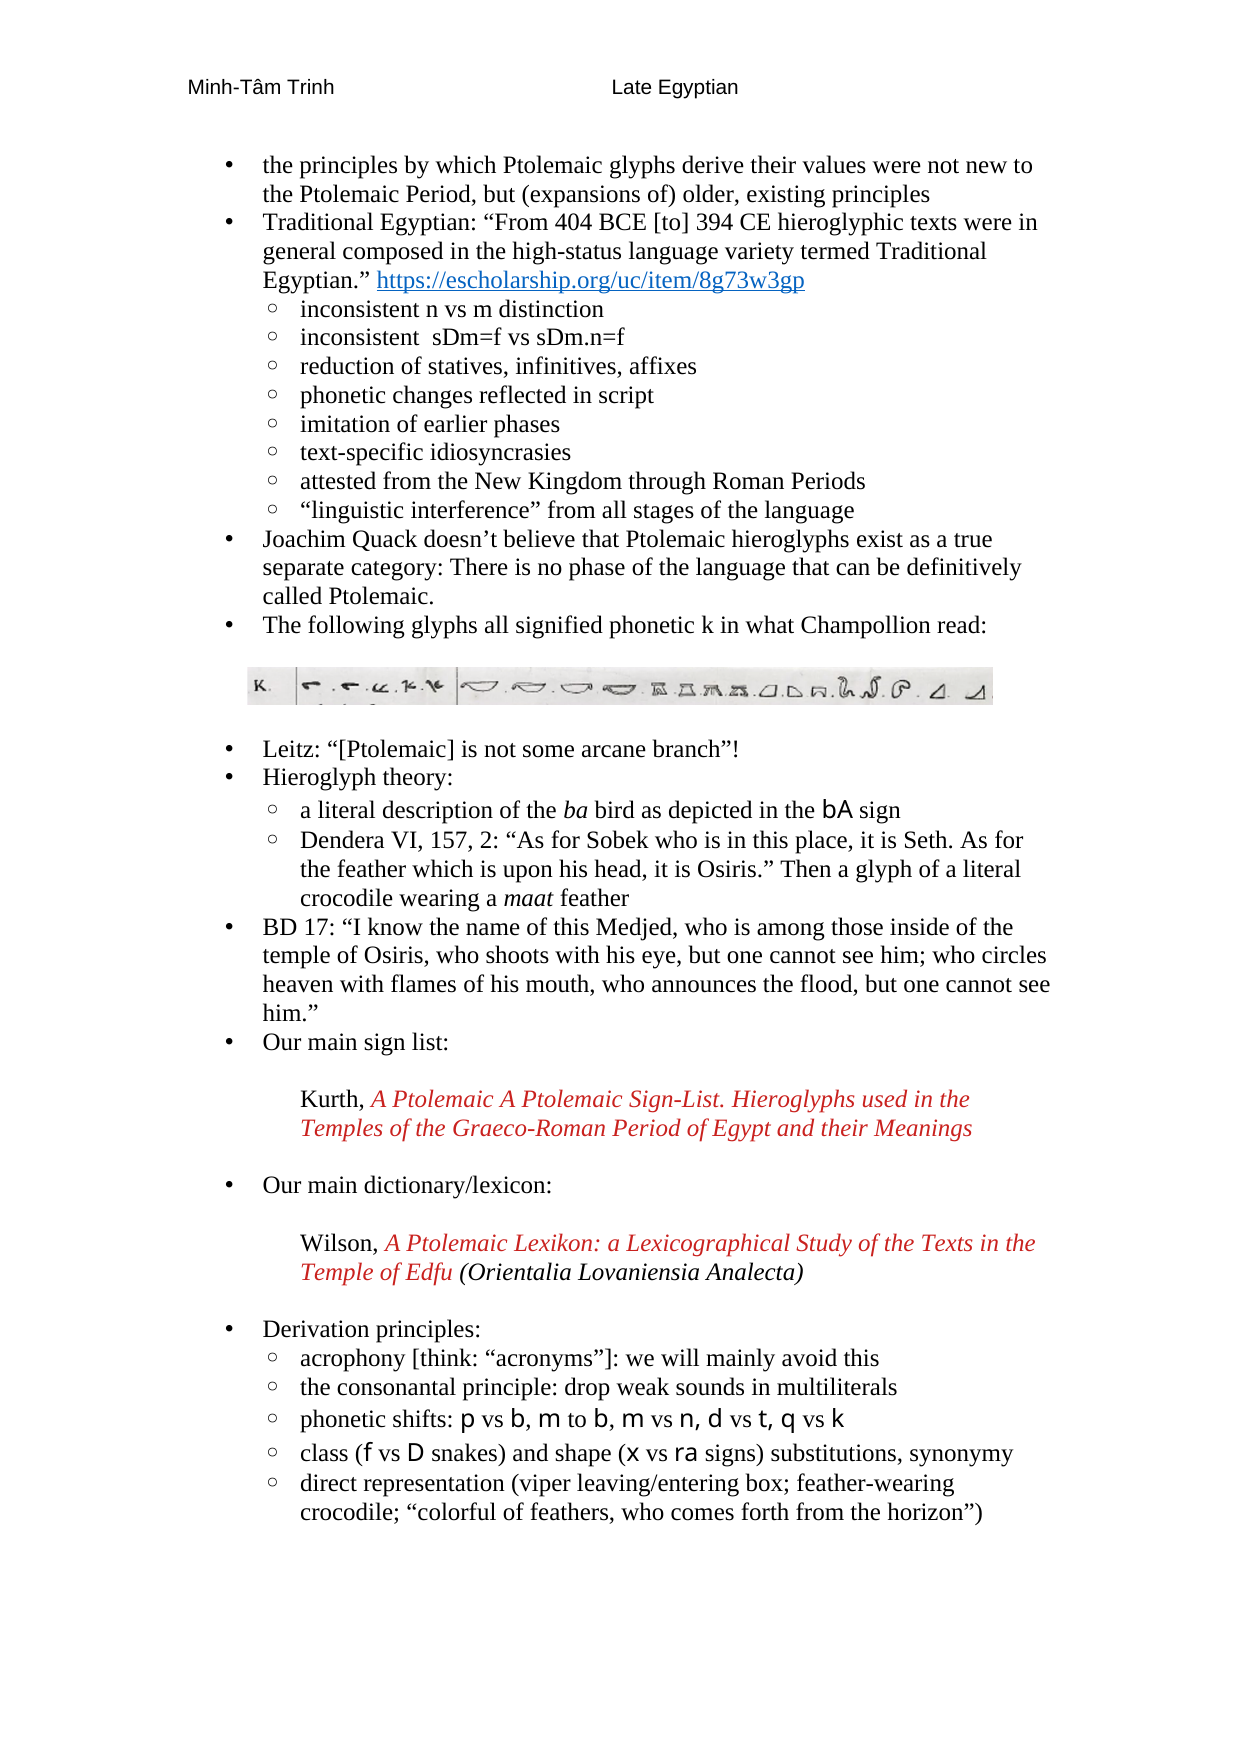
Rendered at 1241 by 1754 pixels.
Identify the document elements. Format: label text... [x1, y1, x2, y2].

list Joachim Quack doesn’t believe that Ptolemaic hieroglyphs exist as a true separate category: There is no phase of the language that can be definitively called Ptolemaic. [225, 524, 1053, 610]
list direct representation (viper leaving/entering box; feather-wearing crocodile; “colorful of feathers, who comes forth from the horizon”) [262, 1468, 1053, 1526]
list attested from the New Kingdom through Roman Periods [262, 466, 1053, 495]
list The following glyphs all signified phonetic k in what Champollion read: [225, 610, 1053, 639]
list Hieroglyph theory: [225, 762, 1053, 791]
list phonetic shifts: p vs b, m to b, m vs n, d vs t, q vs k [262, 1400, 1053, 1434]
picture [247, 667, 993, 705]
list Kurth, A Ptolemaic A Ptolemaic Sign-List. Hieroglyphs used in the Temples of the Graeco-Roman Period of Egypt and their Meanings [262, 1084, 1053, 1142]
list text-specific idiosyncrasies [262, 437, 1053, 466]
list BD 17: “I know the name of this Medjed, who is among those inside of the temple of Osiris, who shoots with his eye, but one cannot see him; who circles heaven with flames of his mouth, who announces the flood, but one cannot see him.” [225, 912, 1053, 1027]
list the consonantal principle: drop weak sounds in multiliterals [262, 1372, 1053, 1400]
list Derivation principles: [225, 1314, 1053, 1343]
list Traditional Egyptian: “From 404 BCE [to] 394 CE hieroglyphic texts were in general composed in the high-status language variety termed Traditional Egyptian.” https://escholarship.org/uc/item/8g73w3gp [225, 207, 1053, 294]
list Dendera VI, 157, 2: “As for Sobek who is in this place, it is Seth. As for the feather which is upon his head, it is Osiris.” Then a glyph of a literal crocodile wearing a maat feather [262, 825, 1053, 912]
list Wilson, A Ptolemaic Lexikon: a Lexicographical Study of the Texts in the Temple of Edfu (Orientalia Lovaniensia Analecta) [262, 1228, 1053, 1285]
list Our main dictionary/lexicon: [225, 1170, 1053, 1199]
list “linguistic interference” from all stages of the language [262, 495, 1053, 524]
list inconsistent n vs m distinction [262, 294, 1053, 322]
list Leitz: “[Ptolemaic] is not some arcane branch”! [225, 734, 1053, 762]
list a literal description of the ba bird as depicted in the bA sign [262, 791, 1053, 825]
list class (f vs D snakes) and shape (x vs ra signs) substitutions, synonymy [262, 1434, 1053, 1468]
list the principles by which Ptolemaic glyphs derive their values were not new to the Ptolemaic Period, but (expansions of) older, existing principles [225, 150, 1053, 207]
list reduction of statives, infinitives, affixes [262, 351, 1053, 380]
list Our main sign list: [225, 1027, 1053, 1055]
list phonetic changes reflected in script [262, 380, 1053, 409]
list imitation of earlier phases [262, 409, 1053, 437]
list inconsistent sDm=f vs sDm.n=f [262, 322, 1053, 351]
list acrophony [think: “acronyms”]: we will mainly avoid this [262, 1343, 1053, 1372]
